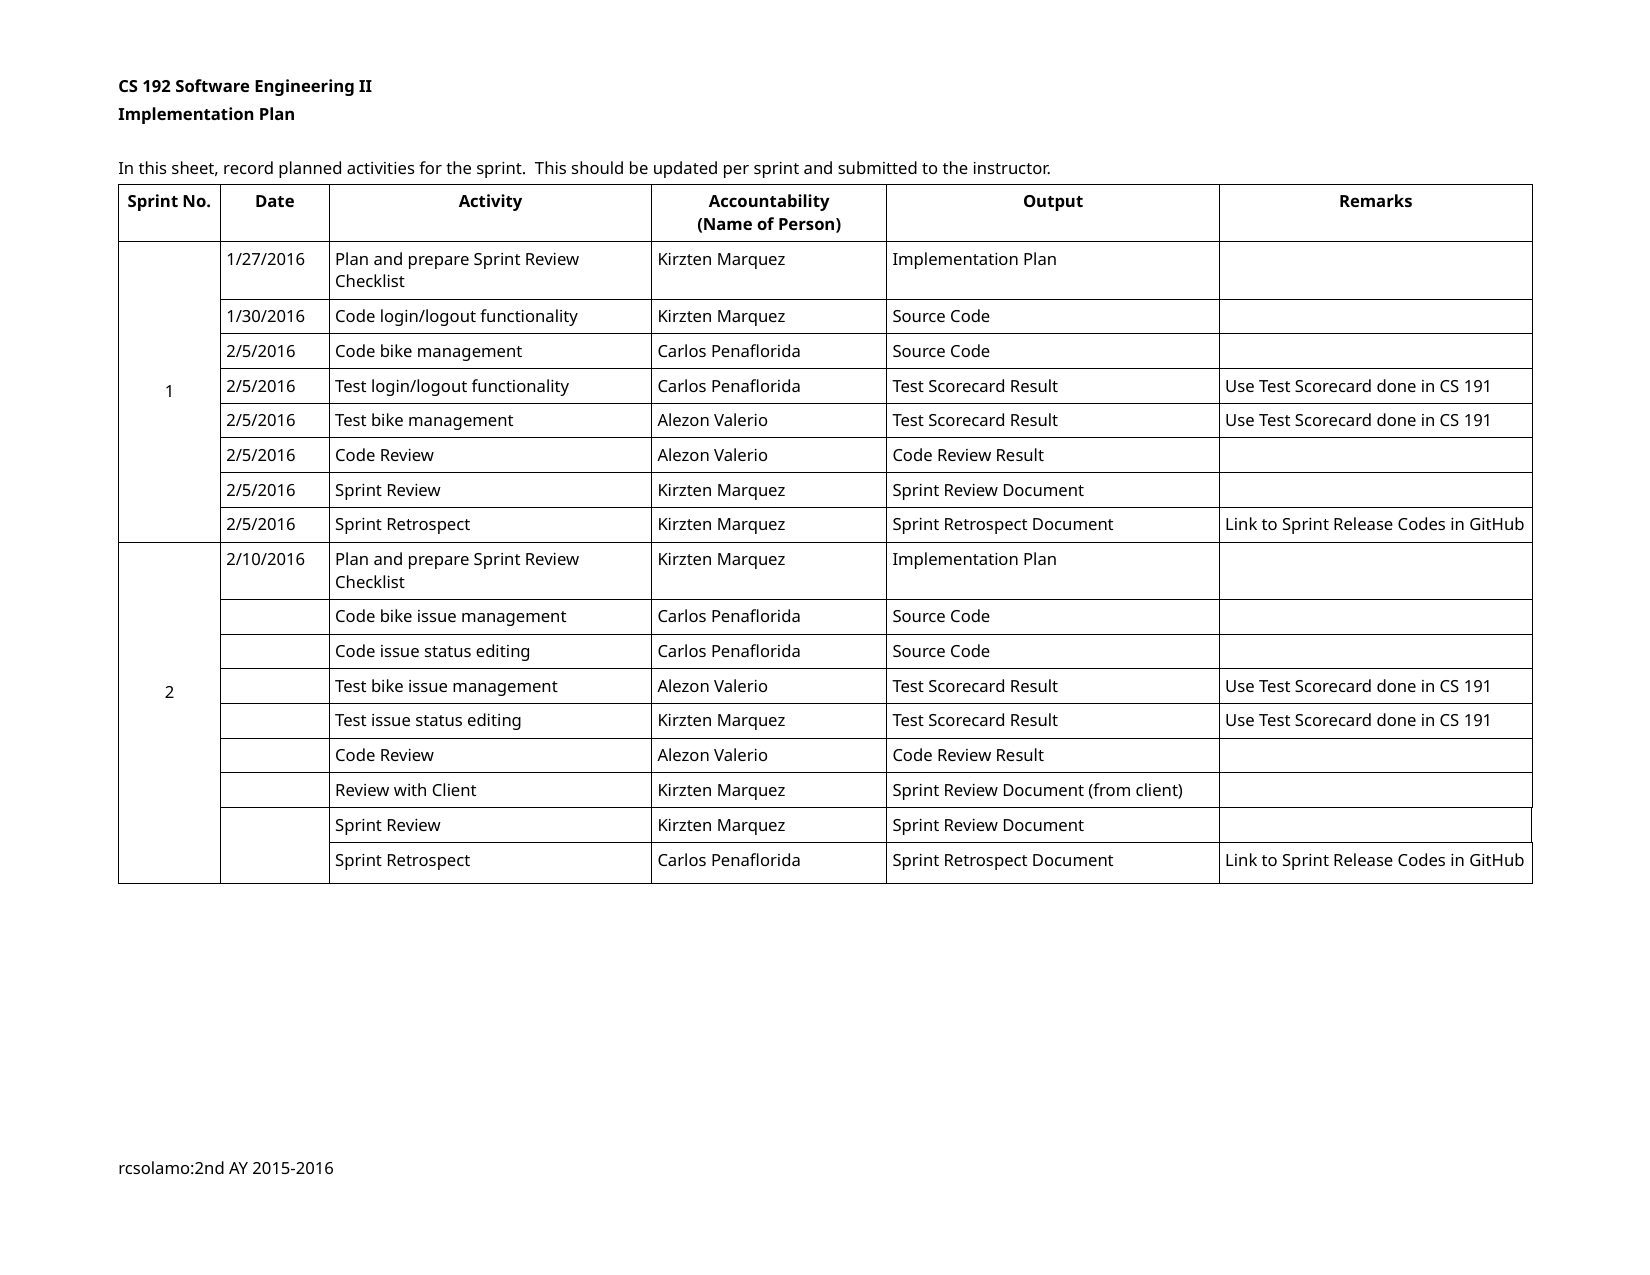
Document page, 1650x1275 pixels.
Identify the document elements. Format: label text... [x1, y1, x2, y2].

table_cell [221, 704, 329, 737]
table_cell Test Scorecard Result [887, 404, 1219, 437]
table_cell Code login/logout functionality [330, 300, 651, 333]
table_cell Carlos Penaflorida [652, 600, 886, 633]
table_cell Sprint Review Document [887, 473, 1219, 507]
table_cell Code issue status editing [330, 635, 651, 668]
table_cell Use Test Scorecard done in CS 191 [1220, 704, 1532, 737]
table_cell Sprint Review [330, 473, 651, 507]
table_cell Sprint Retrospect [330, 508, 651, 541]
table_cell Alezon Valerio [652, 669, 886, 703]
table_cell Kirzten Marquez [652, 473, 886, 507]
table_cell Sprint Review Document (from client) [887, 773, 1219, 807]
table_cell 2/5/2016 [221, 508, 329, 541]
table_cell [221, 669, 329, 703]
table_cell Sprint Review Document [887, 808, 1219, 842]
table_cell Code Review Result [887, 739, 1219, 772]
table_cell Test bike management [330, 404, 651, 437]
table_cell Test bike issue management [330, 669, 651, 703]
table_cell Review with Client [330, 773, 651, 807]
table_cell Plan and prepare Sprint Review Checklist [330, 242, 651, 298]
table_cell Code Review [330, 438, 651, 472]
table_cell Kirzten Marquez [652, 543, 886, 599]
table_cell Code Review Result [887, 438, 1219, 472]
table_cell Test login/logout functionality [330, 369, 651, 403]
table_cell [1220, 242, 1532, 298]
table_cell [1220, 739, 1532, 772]
table_cell Source Code [887, 635, 1219, 668]
text In this sheet, record planned activities for the sprint. This should be updated per sprint and submitted to the instructor. [118, 157, 1532, 179]
text Implementation Plan [118, 102, 1532, 125]
table_cell 1/27/2016 [221, 242, 329, 298]
table_cell 2/5/2016 [221, 438, 329, 472]
table_cell Carlos Penaflorida [652, 843, 886, 883]
table_header Sprint No. [119, 185, 220, 241]
table_cell 2/5/2016 [221, 334, 329, 368]
table_cell Kirzten Marquez [652, 300, 886, 333]
table_cell Carlos Penaflorida [652, 334, 886, 368]
table_header Accountability (Name of Person) [652, 185, 886, 241]
text CS 192 Software Engineering II [118, 75, 1532, 98]
table_cell [221, 808, 329, 842]
table_cell [1220, 473, 1532, 507]
table_cell 2 [119, 543, 220, 842]
table_cell [1220, 773, 1532, 807]
table_cell [221, 739, 329, 772]
table_cell Sprint Retrospect [330, 843, 651, 883]
table_cell Test Scorecard Result [887, 669, 1219, 703]
table_cell Alezon Valerio [652, 739, 886, 772]
table_cell [1220, 808, 1531, 842]
table_cell Kirzten Marquez [652, 242, 886, 298]
table_cell [1220, 543, 1532, 599]
table_cell 2/5/2016 [221, 473, 329, 507]
table_cell Kirzten Marquez [652, 704, 886, 737]
table_cell Use Test Scorecard done in CS 191 [1220, 369, 1532, 403]
table_cell [1220, 300, 1532, 333]
table_cell Link to Sprint Release Codes in GitHub [1220, 508, 1532, 541]
table_cell Sprint Review [330, 808, 651, 842]
table_cell [1220, 334, 1532, 368]
table_cell 2/10/2016 [221, 543, 329, 599]
table_cell [221, 600, 329, 633]
table_cell Kirzten Marquez [652, 808, 886, 842]
table_cell Plan and prepare Sprint Review Checklist [330, 543, 651, 599]
table_cell Source Code [887, 300, 1219, 333]
table_cell Link to Sprint Release Codes in GitHub [1220, 843, 1532, 883]
table_cell Carlos Penaflorida [652, 369, 886, 403]
table_cell Use Test Scorecard done in CS 191 [1220, 404, 1532, 437]
table_cell Alezon Valerio [652, 438, 886, 472]
table_cell [1220, 438, 1532, 472]
table_cell 1/30/2016 [221, 300, 329, 333]
table_cell Test Scorecard Result [887, 369, 1219, 403]
table_cell Implementation Plan [887, 242, 1219, 298]
table_cell Implementation Plan [887, 543, 1219, 599]
table_cell Test issue status editing [330, 704, 651, 737]
table_cell Source Code [887, 600, 1219, 633]
table_cell Code bike issue management [330, 600, 651, 633]
table_cell [119, 842, 220, 883]
table_cell Use Test Scorecard done in CS 191 [1220, 669, 1532, 703]
table_cell Carlos Penaflorida [652, 635, 886, 668]
table_header Date [221, 185, 329, 241]
table_cell [1220, 600, 1532, 633]
table_cell 2/5/2016 [221, 369, 329, 403]
table_cell 1 [119, 242, 220, 541]
table_cell [221, 773, 329, 807]
table_cell Sprint Retrospect Document [887, 508, 1219, 541]
table_cell Source Code [887, 334, 1219, 368]
table_header Remarks [1220, 185, 1532, 241]
table_header Output [887, 185, 1219, 241]
table_cell Alezon Valerio [652, 404, 886, 437]
table_cell [1220, 635, 1532, 668]
table_cell Code Review [330, 739, 651, 772]
table_cell 2/5/2016 [221, 404, 329, 437]
table_cell Code bike management [330, 334, 651, 368]
table_cell [221, 635, 329, 668]
table_cell Kirzten Marquez [652, 508, 886, 541]
table_cell Kirzten Marquez [652, 773, 886, 807]
table_header Activity [330, 185, 651, 241]
table_cell Sprint Retrospect Document [887, 843, 1219, 883]
table_cell [221, 842, 329, 883]
table_cell Test Scorecard Result [887, 704, 1219, 737]
